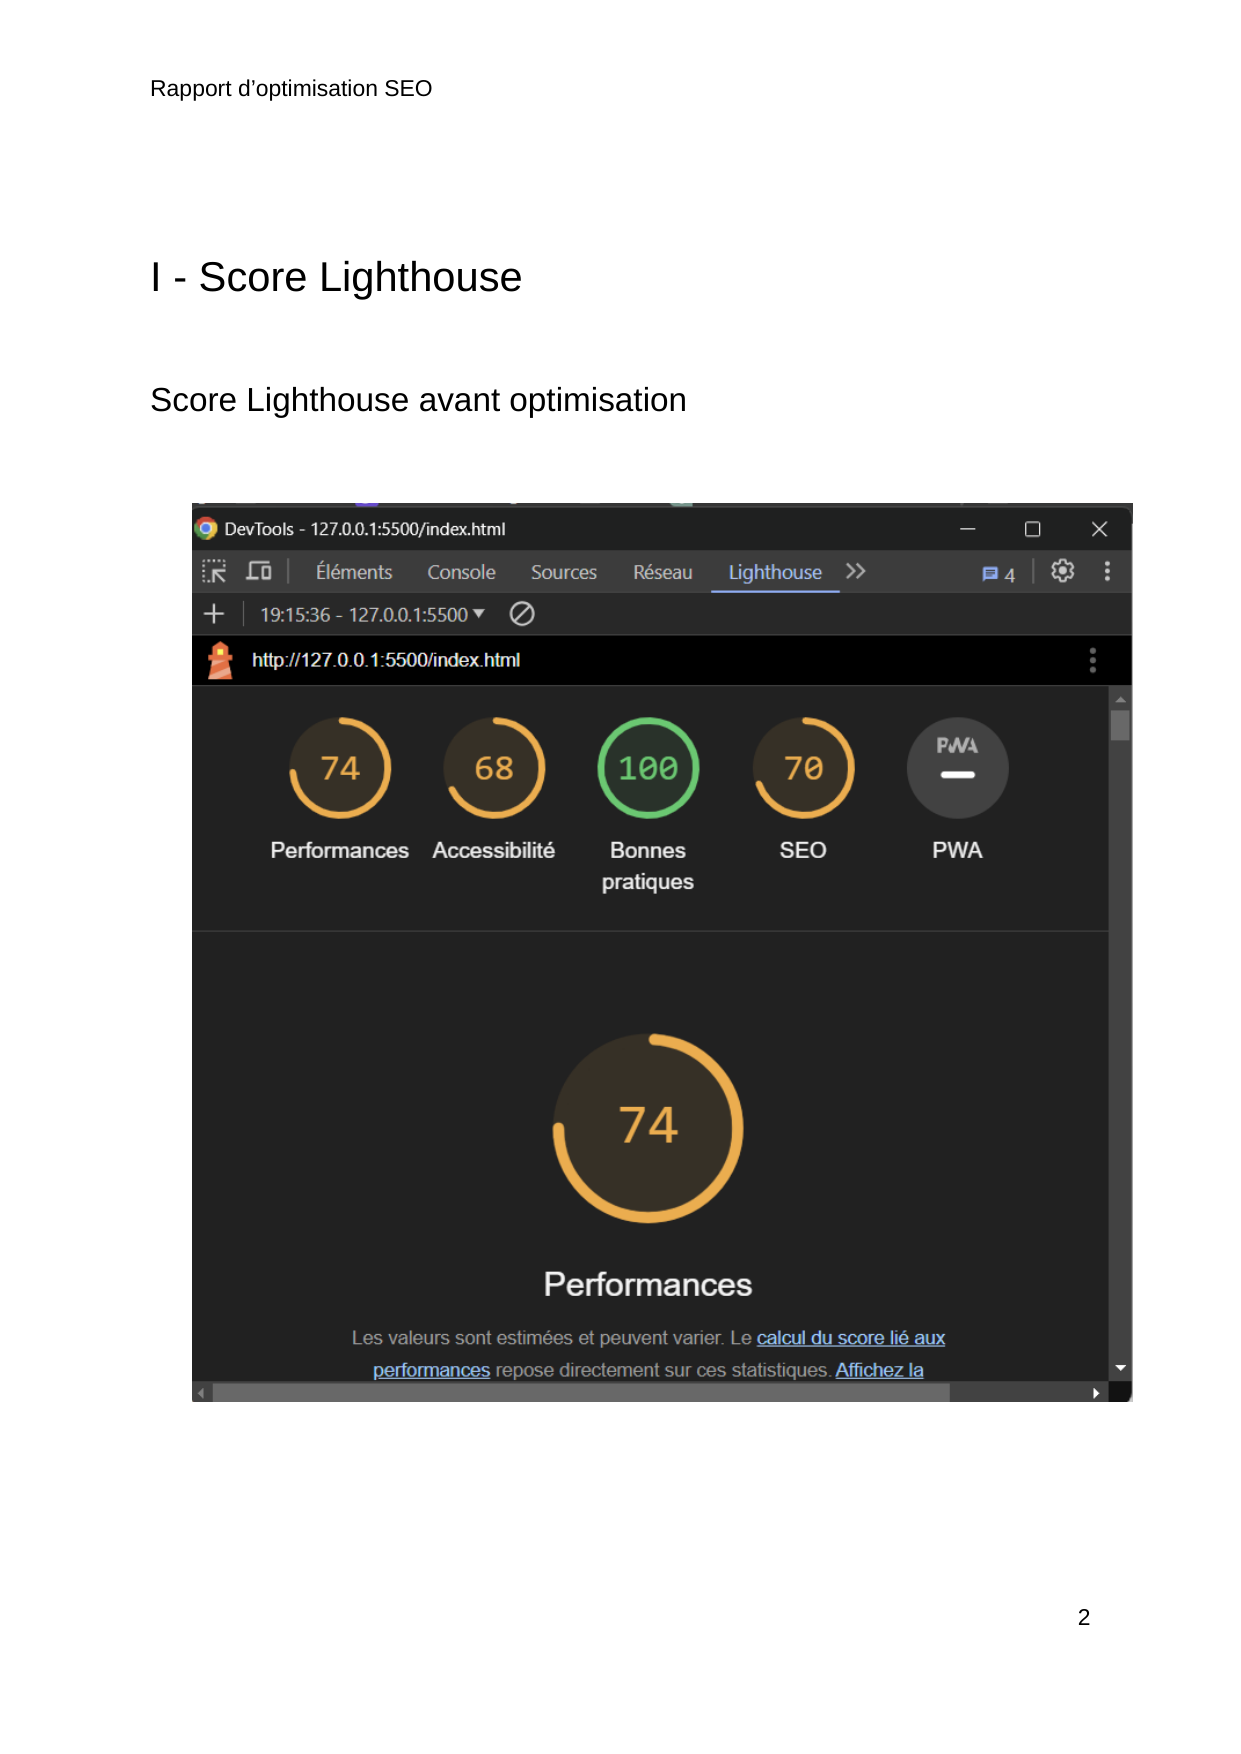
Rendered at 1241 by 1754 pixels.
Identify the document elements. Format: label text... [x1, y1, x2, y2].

subtitle Score Lighthouse avant optimisation [150, 380, 1090, 419]
subtitle I - Score Lighthouse [150, 252, 1090, 300]
